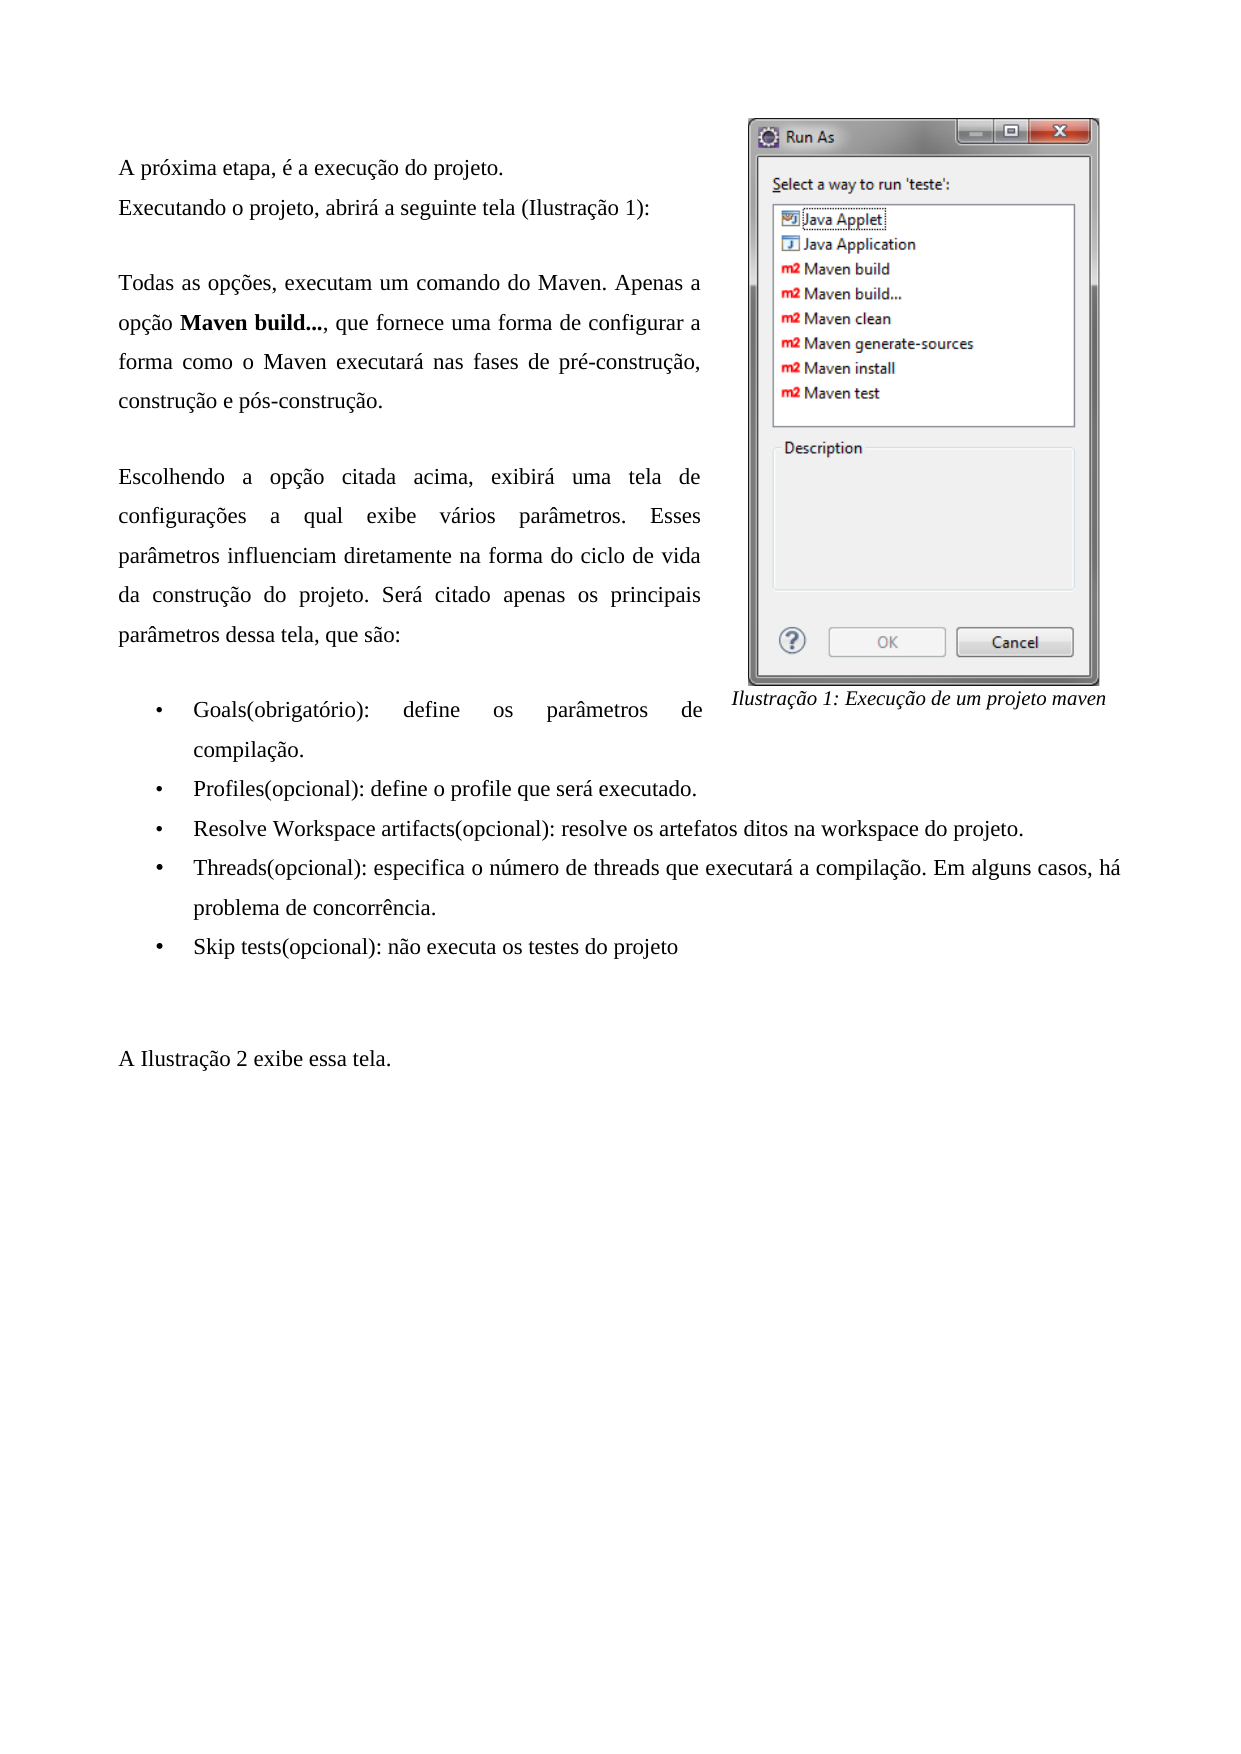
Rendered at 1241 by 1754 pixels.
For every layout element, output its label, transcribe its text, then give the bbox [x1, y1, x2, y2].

text Escolhendo a opção citada acima, exibirá uma tela de configurações a qual exibe vários parâmetros. Esses parâmetros influenciam diretamente na forma do ciclo de vida da construção do projeto. Será citado apenas os principais parâmetros dessa tela, que são: [118, 463, 702, 647]
list Resolve Workspace artifacts(opcional): resolve os artefatos ditos na workspace do projeto. [156, 815, 1122, 841]
text Ilustração 1: Execução de um projeto maven [731, 131, 1116, 710]
text Todas as opções, executam um comando do Maven. Apenas a opção Maven build..., que fornece uma forma de configurar a forma como o Maven executará nas fases de pré-construção, construção e pós-construção. [118, 269, 702, 414]
text A próxima etapa, é a execução do projeto. [118, 154, 731, 181]
text Executando o projeto, abrirá a seguinte tela (Ilustração 1): [118, 194, 731, 220]
list Threads(opcional): especifica o número de threads que executará a compilação. Em alguns casos, há problema de concorrência. [156, 854, 1122, 920]
list Skip tests(opcional): não executa os testes do projeto [156, 933, 1122, 960]
text A Ilustração 2 exibe essa tela. [118, 1045, 1122, 1071]
text [731, 710, 1116, 734]
list Profiles(opcional): define o profile que será executado. [156, 776, 703, 802]
list Goals(obrigatório): define os parâmetros de compilação. [156, 697, 703, 762]
picture [748, 118, 1100, 686]
